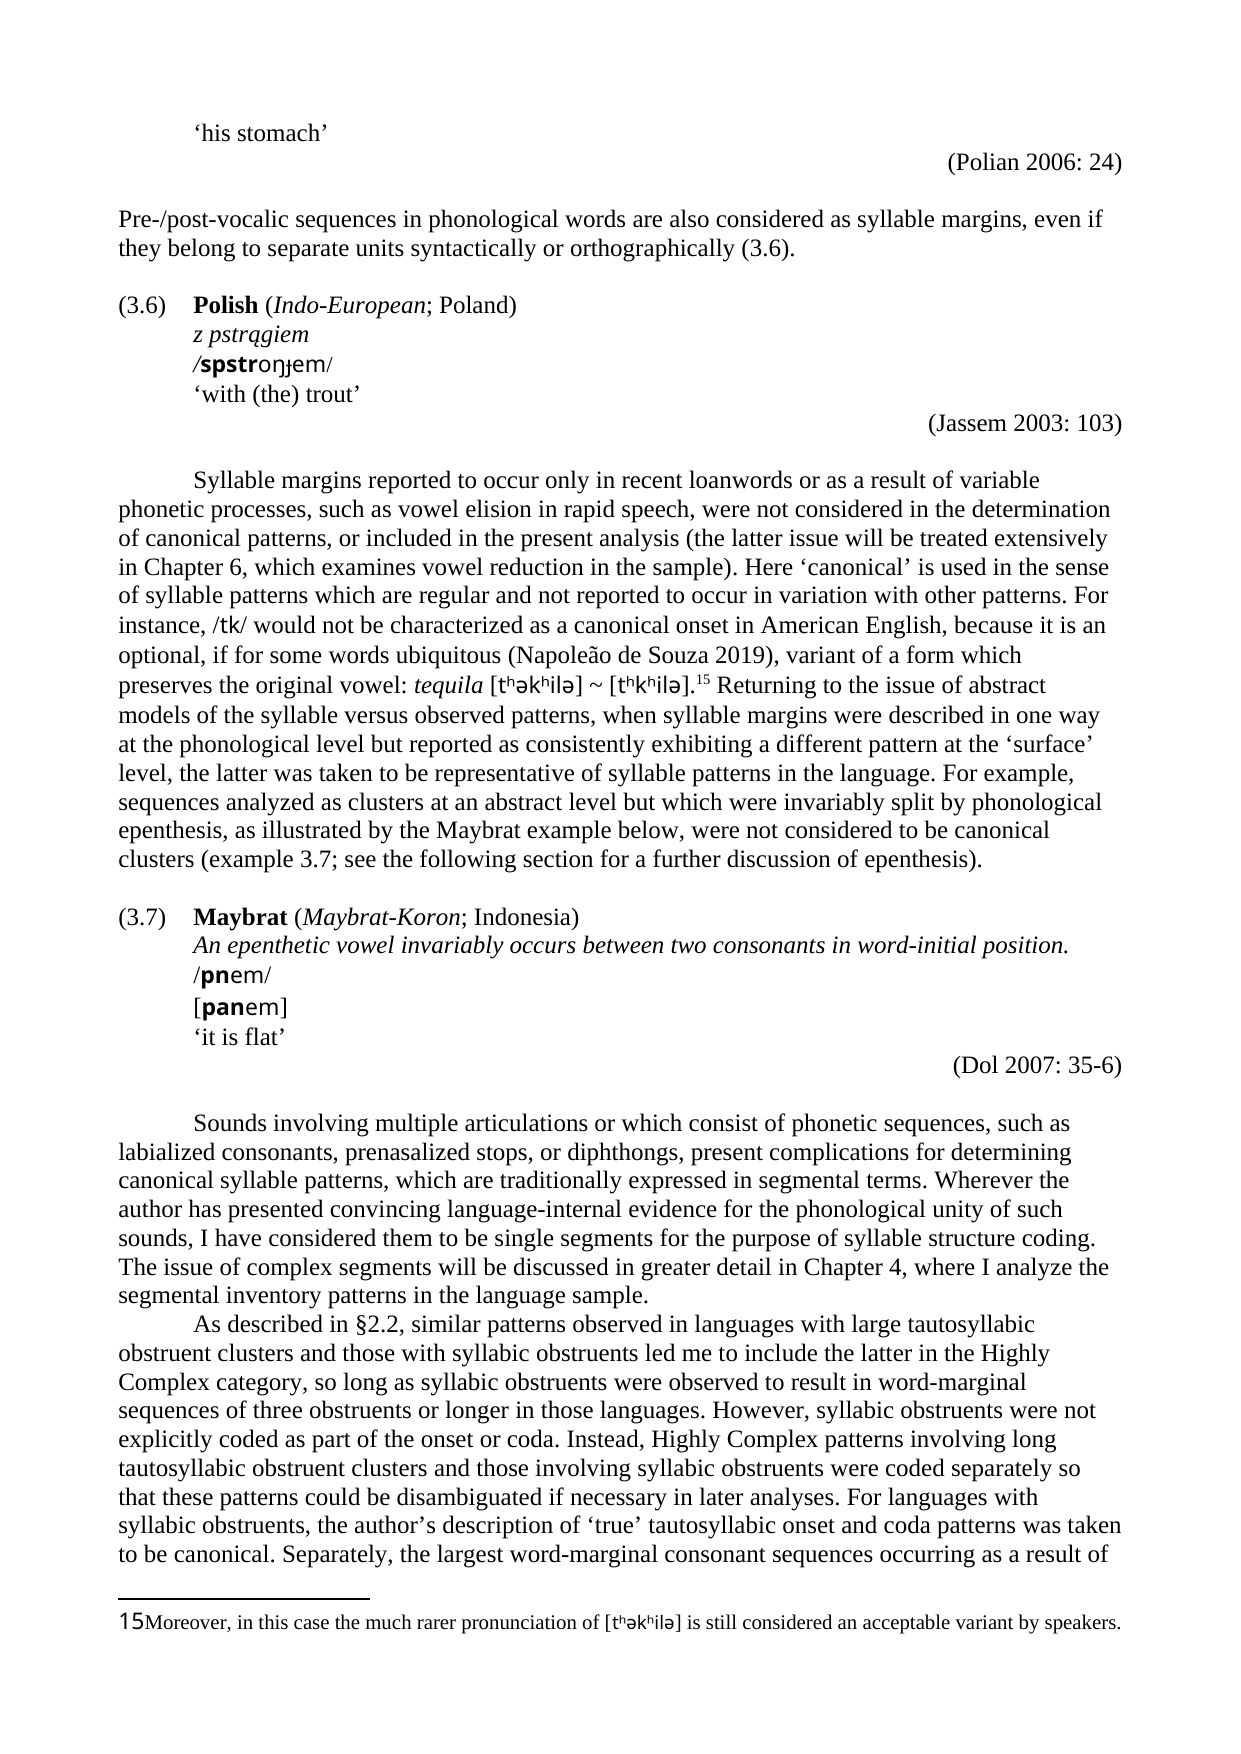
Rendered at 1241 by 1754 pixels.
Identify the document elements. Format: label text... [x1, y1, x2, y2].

text (3.7) Maybrat (Maybrat-Koron; Indonesia) [118, 902, 1122, 931]
text ‘his stomach’ [193, 118, 1122, 147]
text (Polian 2006: 24) [118, 147, 1122, 176]
text /pnem/ [193, 959, 1122, 991]
text (3.6) Polish (Indo-European; Poland) [118, 291, 1122, 319]
text Pre-/post-vocalic sequences in phonological words are also considered as syllable margins, even if they belong to separate units syntactically or orthographically (3.6). [118, 204, 1122, 262]
text /spstroŋɟem/ [193, 348, 1122, 379]
text (Jassem 2003: 103) [118, 408, 1122, 437]
text Syllable margins reported to occur only in recent loanwords or as a result of variable phonetic processes, such as vowel elision in rapid speech, were not considered in the determination of canonical patterns, or included in the present analysis (the latter issue will be treated extensively in Chapter 6, which examines vowel reduction in the sample). Here ‘canonical’ is used in the sense of syllable patterns which are regular and not reported to occur in variation with other patterns. For instance, /tk/ would not be characterized as a canonical onset in American English, because it is an optional, if for some words ubiquitous (Napoleão de Souza 2019), variant of a form which preserves the original vowel: tequila [tʰəkʰilə] ~ [tʰkʰilə]. Returning to the issue of abstract models of the syllable versus observed patterns, when syllable margins were described in one way at the phonological level but reported as consistently exhibiting a different pattern at the ‘surface’ level, the latter was taken to be representative of syllable patterns in the language. For example, sequences analyzed as clusters at an abstract level but which were invariably split by phonological epenthesis, as illustrated by the Maybrat example below, were not considered to be canonical clusters (example 3.7; see the following section for a further discussion of epenthesis). [118, 466, 1122, 873]
text As described in §2.2, similar patterns observed in languages with large tautosyllabic obstruent clusters and those with syllabic obstruents led me to include the latter in the Highly Complex category, so long as syllabic obstruents were observed to result in word-marginal sequences of three obstruents or longer in those languages. However, syllabic obstruents were not explicitly coded as part of the onset or coda. Instead, Highly Complex patterns involving long tautosyllabic obstruent clusters and those involving syllabic obstruents were coded separately so that these patterns could be disambiguated if necessary in later analyses. For languages with syllabic obstruents, the author’s description of ‘true’ tautosyllabic onset and coda patterns was taken to be canonical. Separately, the largest word-marginal consonant sequences occurring as a result of [118, 1309, 1122, 1568]
text ‘it is flat’ [193, 1022, 1122, 1051]
text Sounds involving multiple articulations or which consist of phonetic sequences, such as labialized consonants, prenasalized stops, or diphthongs, present complications for determining canonical syllable patterns, which are traditionally expressed in segmental terms. Wherever the author has presented convincing language-internal evidence for the phonological unity of such sounds, I have considered them to be single segments for the purpose of syllable structure coding. The issue of complex segments will be discussed in greater detail in Chapter 4, where I analyze the segmental inventory patterns in the language sample. [118, 1108, 1122, 1309]
text Moreover, in this case the much rarer pronunciation of [tʰəkʰilə] is still considered an acceptable variant by speakers. [118, 1604, 1122, 1636]
text An epenthetic vowel invariably occurs between two consonants in word-initial position. [193, 931, 1122, 959]
text [panem] [193, 991, 1122, 1022]
text z pstrągiem [193, 319, 1122, 348]
text ‘with (the) trout’ [193, 379, 1122, 408]
text (Dol 2007: 35-6) [118, 1051, 1122, 1079]
